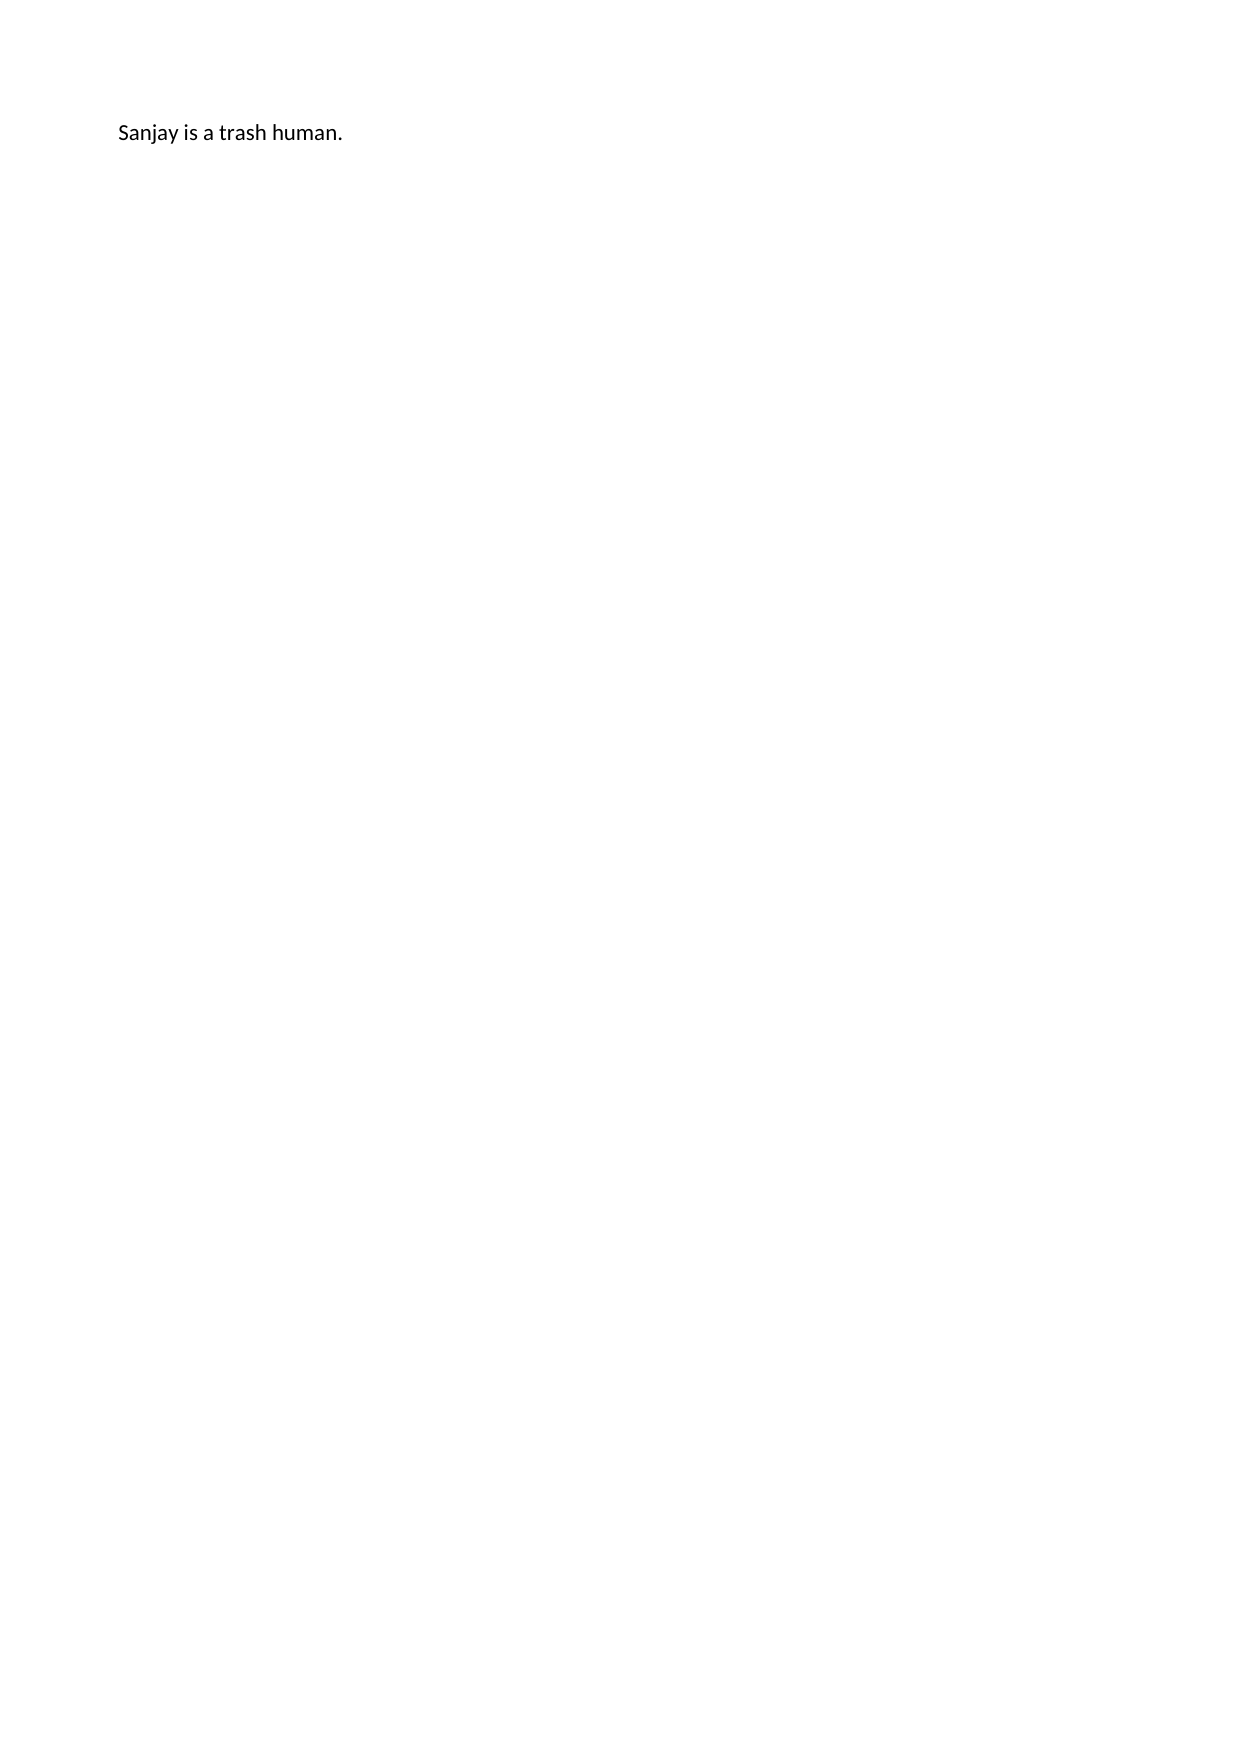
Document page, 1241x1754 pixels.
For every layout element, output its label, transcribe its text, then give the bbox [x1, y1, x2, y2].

text Sanjay is a trash human. [118, 118, 1122, 146]
